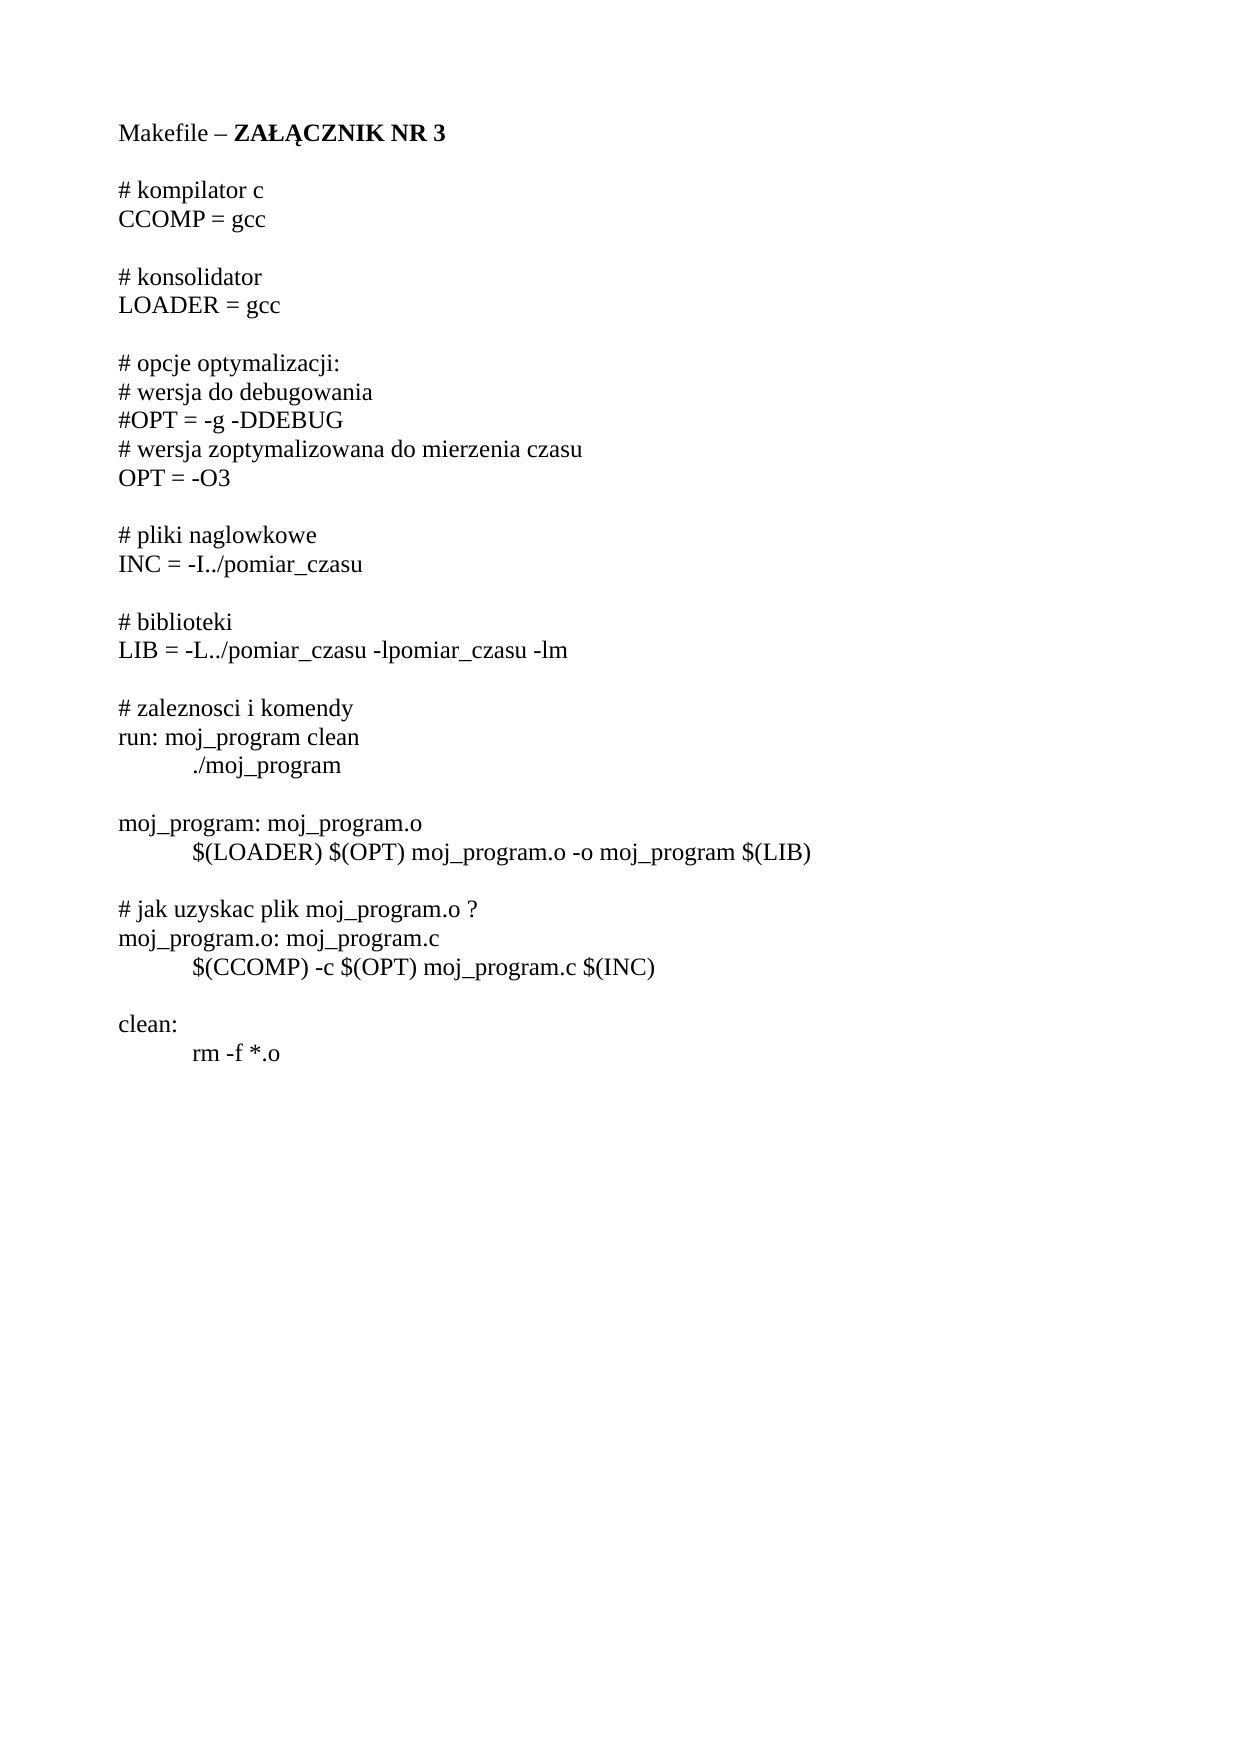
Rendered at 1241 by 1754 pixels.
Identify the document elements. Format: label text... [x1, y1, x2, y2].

text # konsolidator [118, 262, 1122, 291]
text #OPT = -g -DDEBUG [118, 406, 1122, 434]
text LOADER = gcc [118, 291, 1122, 319]
text $(CCOMP) -c $(OPT) moj_program.c $(INC) [118, 952, 1122, 981]
text $(LOADER) $(OPT) moj_program.o -o moj_program $(LIB) [118, 837, 1122, 866]
text INC = -I../pomiar_czasu [118, 549, 1122, 578]
text CCOMP = gcc [118, 204, 1122, 233]
text # wersja do debugowania [118, 377, 1122, 406]
text # biblioteki [118, 607, 1122, 636]
text moj_program: moj_program.o [118, 808, 1122, 837]
text # opcje optymalizacji: [118, 348, 1122, 377]
text clean: [118, 1009, 1122, 1038]
text ./moj_program [118, 751, 1122, 779]
text run: moj_program clean [118, 722, 1122, 751]
text # jak uzyskac plik moj_program.o ? [118, 894, 1122, 923]
text rm -f *.o [118, 1038, 1122, 1067]
text # zaleznosci i komendy [118, 693, 1122, 722]
text moj_program.o: moj_program.c [118, 923, 1122, 952]
text # wersja zoptymalizowana do mierzenia czasu [118, 434, 1122, 463]
text OPT = -O3 [118, 463, 1122, 492]
text Makefile – ZAŁĄCZNIK NR 3 [118, 118, 1122, 147]
text # pliki naglowkowe [118, 521, 1122, 549]
text LIB = -L../pomiar_czasu -lpomiar_czasu -lm [118, 636, 1122, 664]
text # kompilator c [118, 176, 1122, 204]
